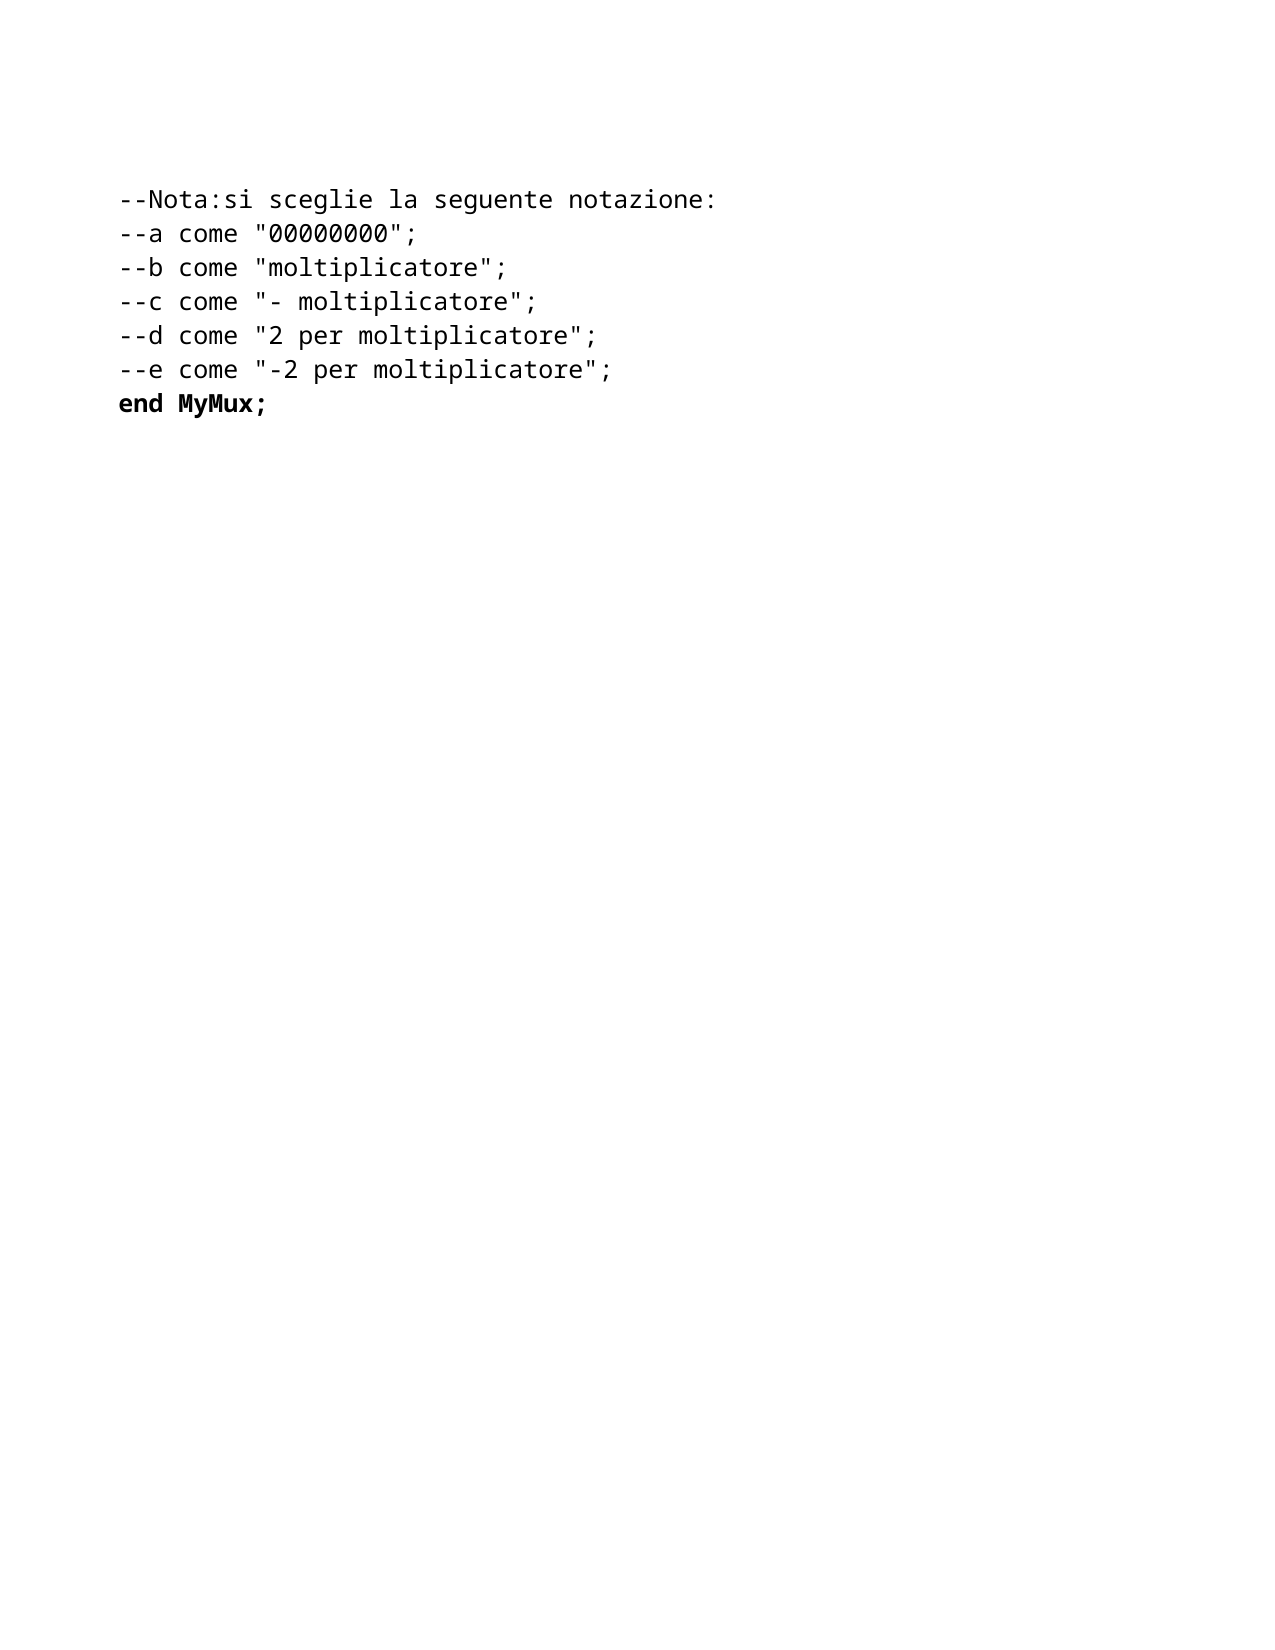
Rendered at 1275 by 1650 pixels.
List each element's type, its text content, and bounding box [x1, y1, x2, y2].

text --Nota:si sceglie la seguente notazione: [118, 182, 1157, 216]
text --d come "2 per moltiplicatore"; [118, 318, 1157, 352]
text end MyMux; [118, 386, 1157, 420]
text --e come "-2 per moltiplicatore"; [118, 352, 1157, 386]
text --a come "00000000"; [118, 216, 1157, 250]
text --c come "- moltiplicatore"; [118, 284, 1157, 318]
text --b come "moltiplicatore"; [118, 250, 1157, 284]
